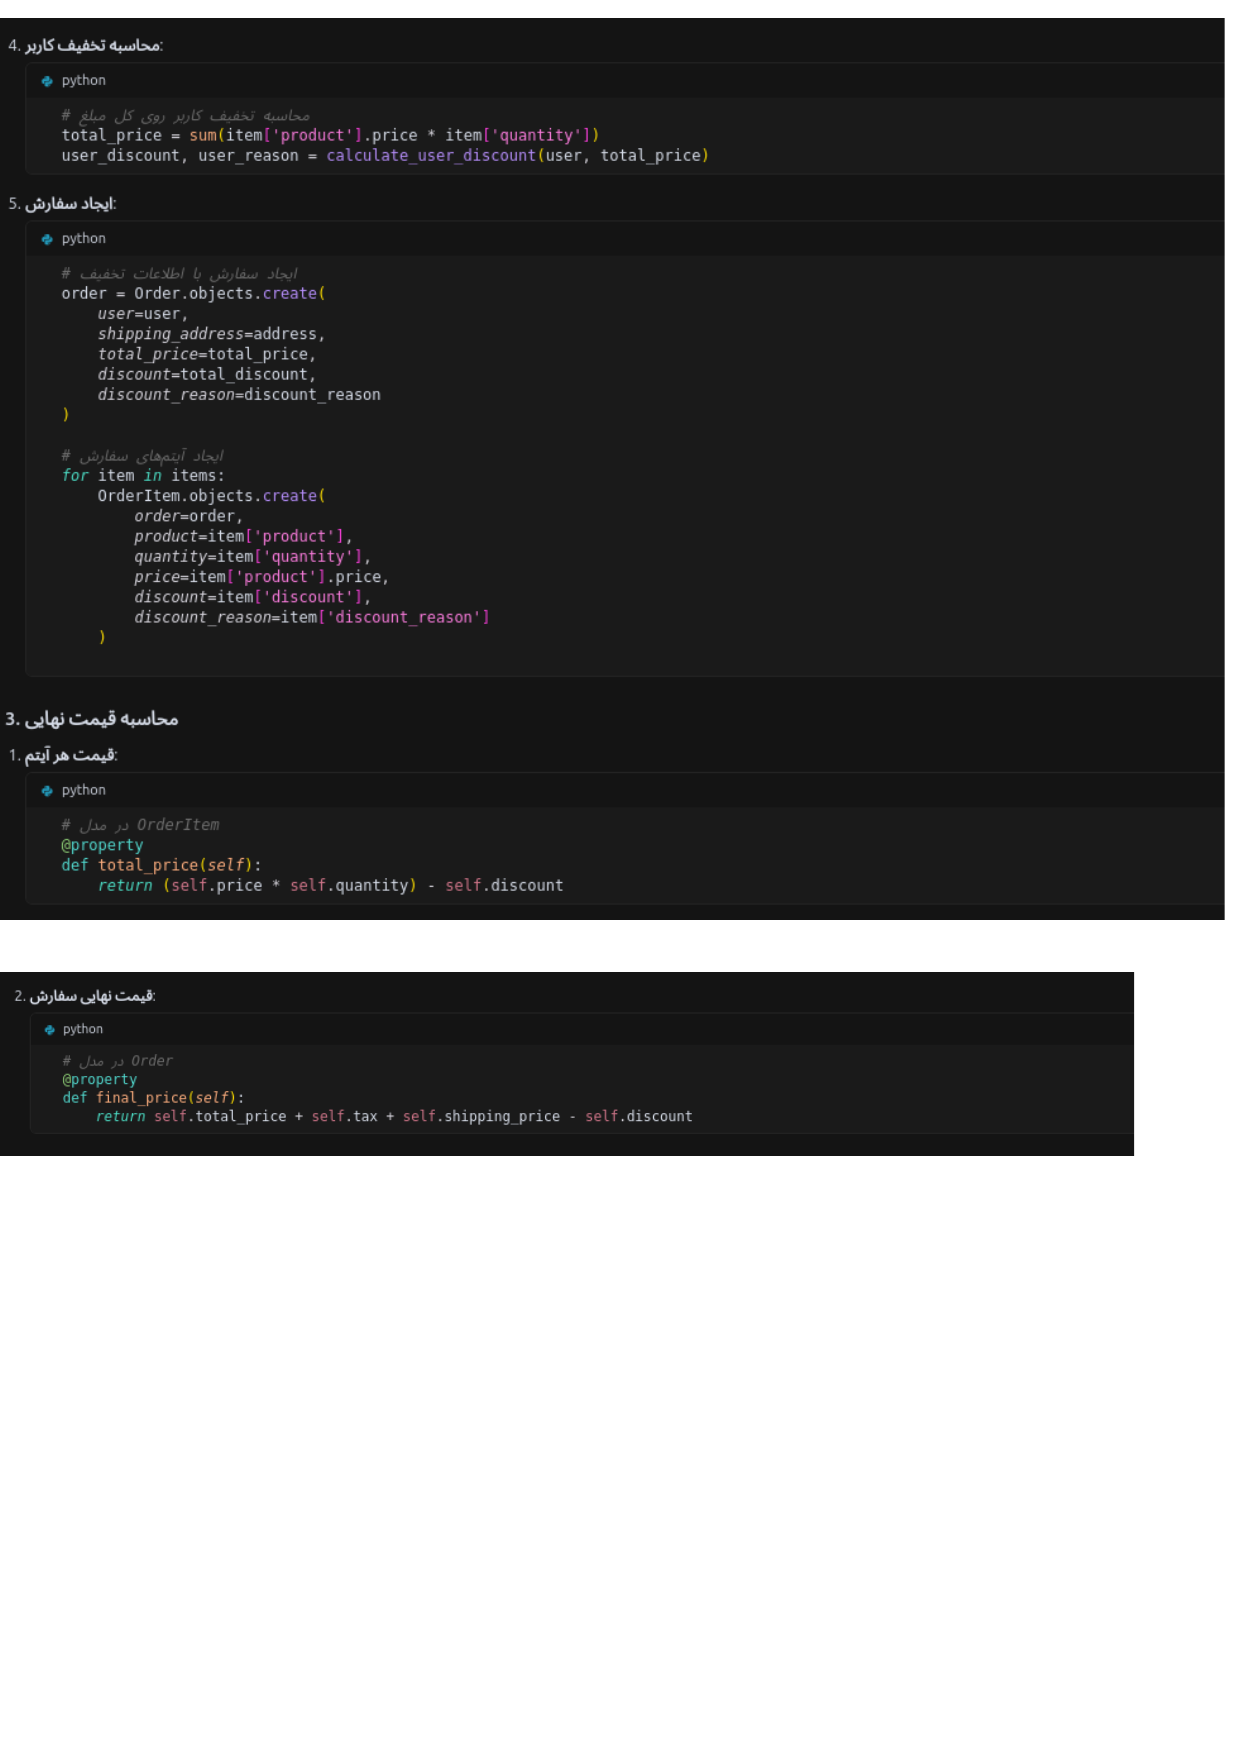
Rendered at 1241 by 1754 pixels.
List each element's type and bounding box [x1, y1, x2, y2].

picture [0, 972, 1135, 1156]
picture [0, 18, 1225, 920]
